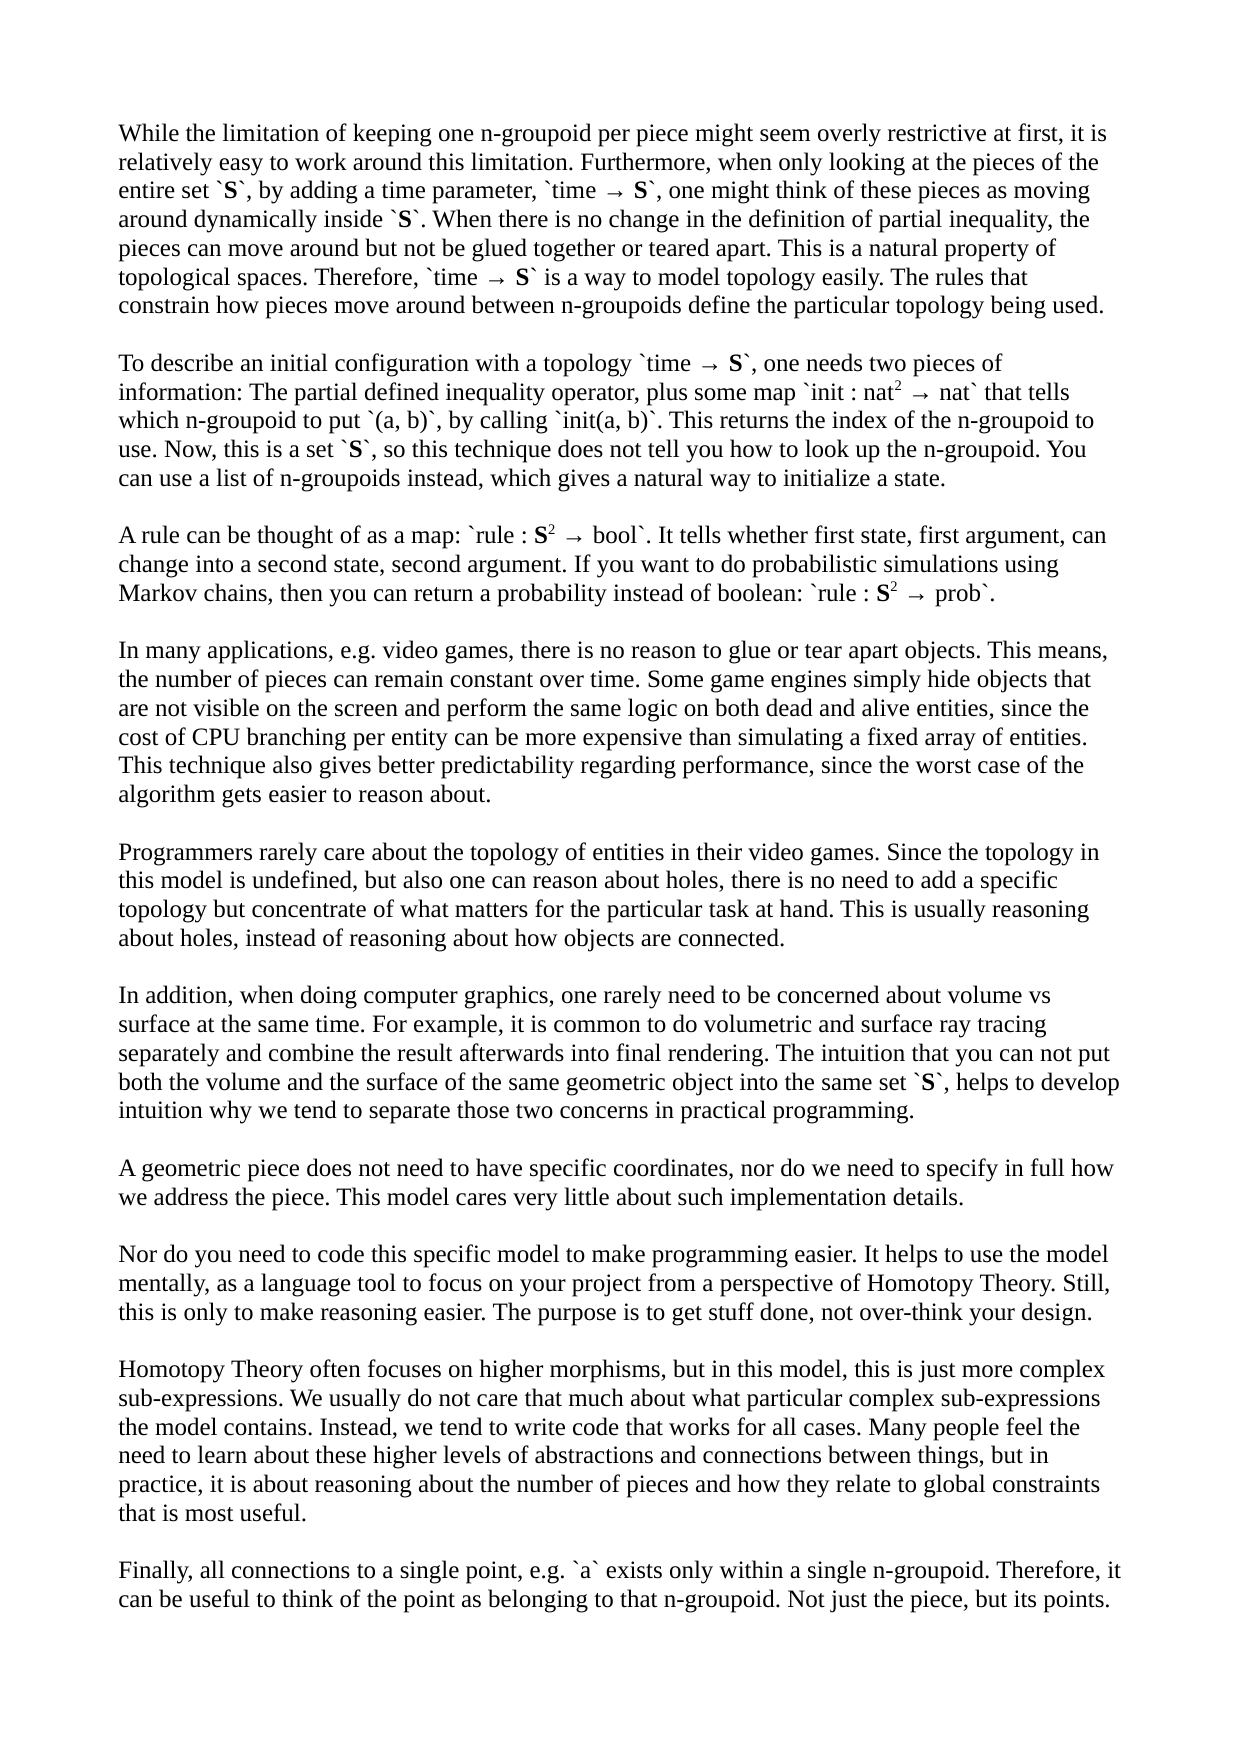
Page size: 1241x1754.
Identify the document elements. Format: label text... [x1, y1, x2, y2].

text Nor do you need to code this specific model to make programming easier. It helps to use the model mentally, as a language tool to focus on your project from a perspective of Homotopy Theory. Still, this is only to make reasoning easier. The purpose is to get stuff done, not over-think your design. [118, 1239, 1122, 1326]
text A geometric piece does not need to have specific coordinates, nor do we need to specify in full how we address the piece. This model cares very little about such implementation details. [118, 1153, 1122, 1211]
text Finally, all connections to a single point, e.g. `a` exists only within a single n-groupoid. Therefore, it can be useful to think of the point as belonging to that n-groupoid. Not just the piece, but its points. [118, 1556, 1122, 1613]
text Homotopy Theory often focuses on higher morphisms, but in this model, this is just more complex sub-expressions. We usually do not care that much about what particular complex sub-expressions the model contains. Instead, we tend to write code that works for all cases. Many people feel the need to learn about these higher levels of abstractions and connections between things, but in practice, it is about reasoning about the number of pieces and how they relate to global constraints that is most useful. [118, 1354, 1122, 1527]
text In addition, when doing computer graphics, one rarely need to be concerned about volume vs surface at the same time. For example, it is common to do volumetric and surface ray tracing separately and combine the result afterwards into final rendering. The intuition that you can not put both the volume and the surface of the same geometric object into the same set `S`, helps to develop intuition why we tend to separate those two concerns in practical programming. [118, 981, 1122, 1124]
text A rule can be thought of as a map: `rule : S2 → bool`. It tells whether first state, first argument, can change into a second state, second argument. If you want to do probabilistic simulations using Markov chains, then you can return a probability instead of boolean: `rule : S2 → prob`. [118, 521, 1122, 607]
text In many applications, e.g. video games, there is no reason to glue or tear apart objects. This means, the number of pieces can remain constant over time. Some game engines simply hide objects that are not visible on the screen and perform the same logic on both dead and alive entities, since the cost of CPU branching per entity can be more expensive than simulating a fixed array of entities. This technique also gives better predictability regarding performance, since the worst case of the algorithm gets easier to reason about. [118, 636, 1122, 808]
text Programmers rarely care about the topology of entities in their video games. Since the topology in this model is undefined, but also one can reason about holes, there is no need to add a specific topology but concentrate of what matters for the particular task at hand. This is usually reasoning about holes, instead of reasoning about how objects are connected. [118, 837, 1122, 952]
text While the limitation of keeping one n-groupoid per piece might seem overly restrictive at first, it is relatively easy to work around this limitation. Furthermore, when only looking at the pieces of the entire set `S`, by adding a time parameter, `time → S`, one might think of these pieces as moving around dynamically inside `S`. When there is no change in the definition of partial inequality, the pieces can move around but not be glued together or teared apart. This is a natural property of topological spaces. Therefore, `time → S` is a way to model topology easily. The rules that constrain how pieces move around between n-groupoids define the particular topology being used. [118, 118, 1122, 319]
text To describe an initial configuration with a topology `time → S`, one needs two pieces of information: The partial defined inequality operator, plus some map `init : nat2 → nat` that tells which n-groupoid to put `(a, b)`, by calling `init(a, b)`. This returns the index of the n-groupoid to use. Now, this is a set `S`, so this technique does not tell you how to look up the n-groupoid. You can use a list of n-groupoids instead, which gives a natural way to initialize a state. [118, 348, 1122, 492]
